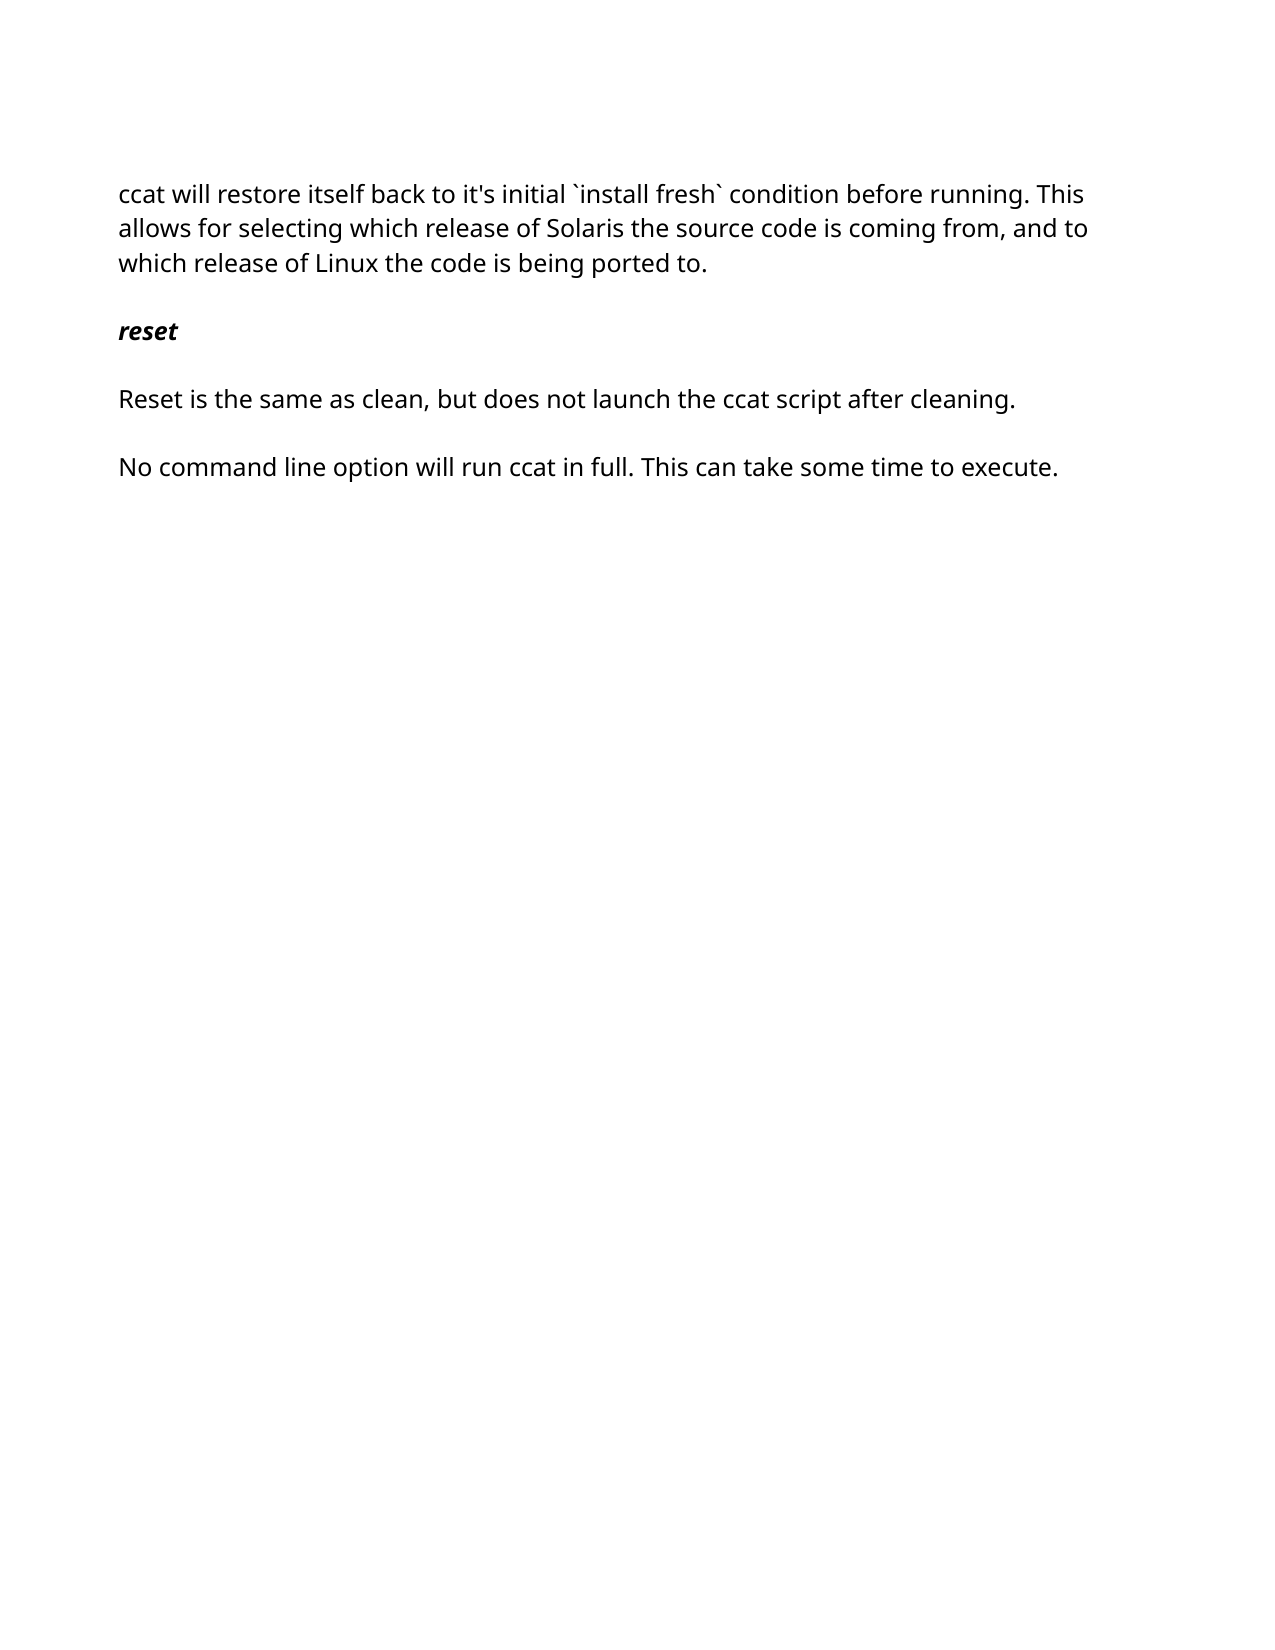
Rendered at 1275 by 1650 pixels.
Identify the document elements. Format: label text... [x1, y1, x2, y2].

text No command line option will run ccat in full. This can take some time to execute. [118, 449, 1157, 484]
text reset [118, 313, 1157, 347]
text Reset is the same as clean, but does not launch the ccat script after cleaning. [118, 381, 1157, 416]
text ccat will restore itself back to it's initial `install fresh` condition before running. This allows for selecting which release of Solaris the source code is coming from, and to which release of Linux the code is being ported to. [118, 177, 1157, 279]
